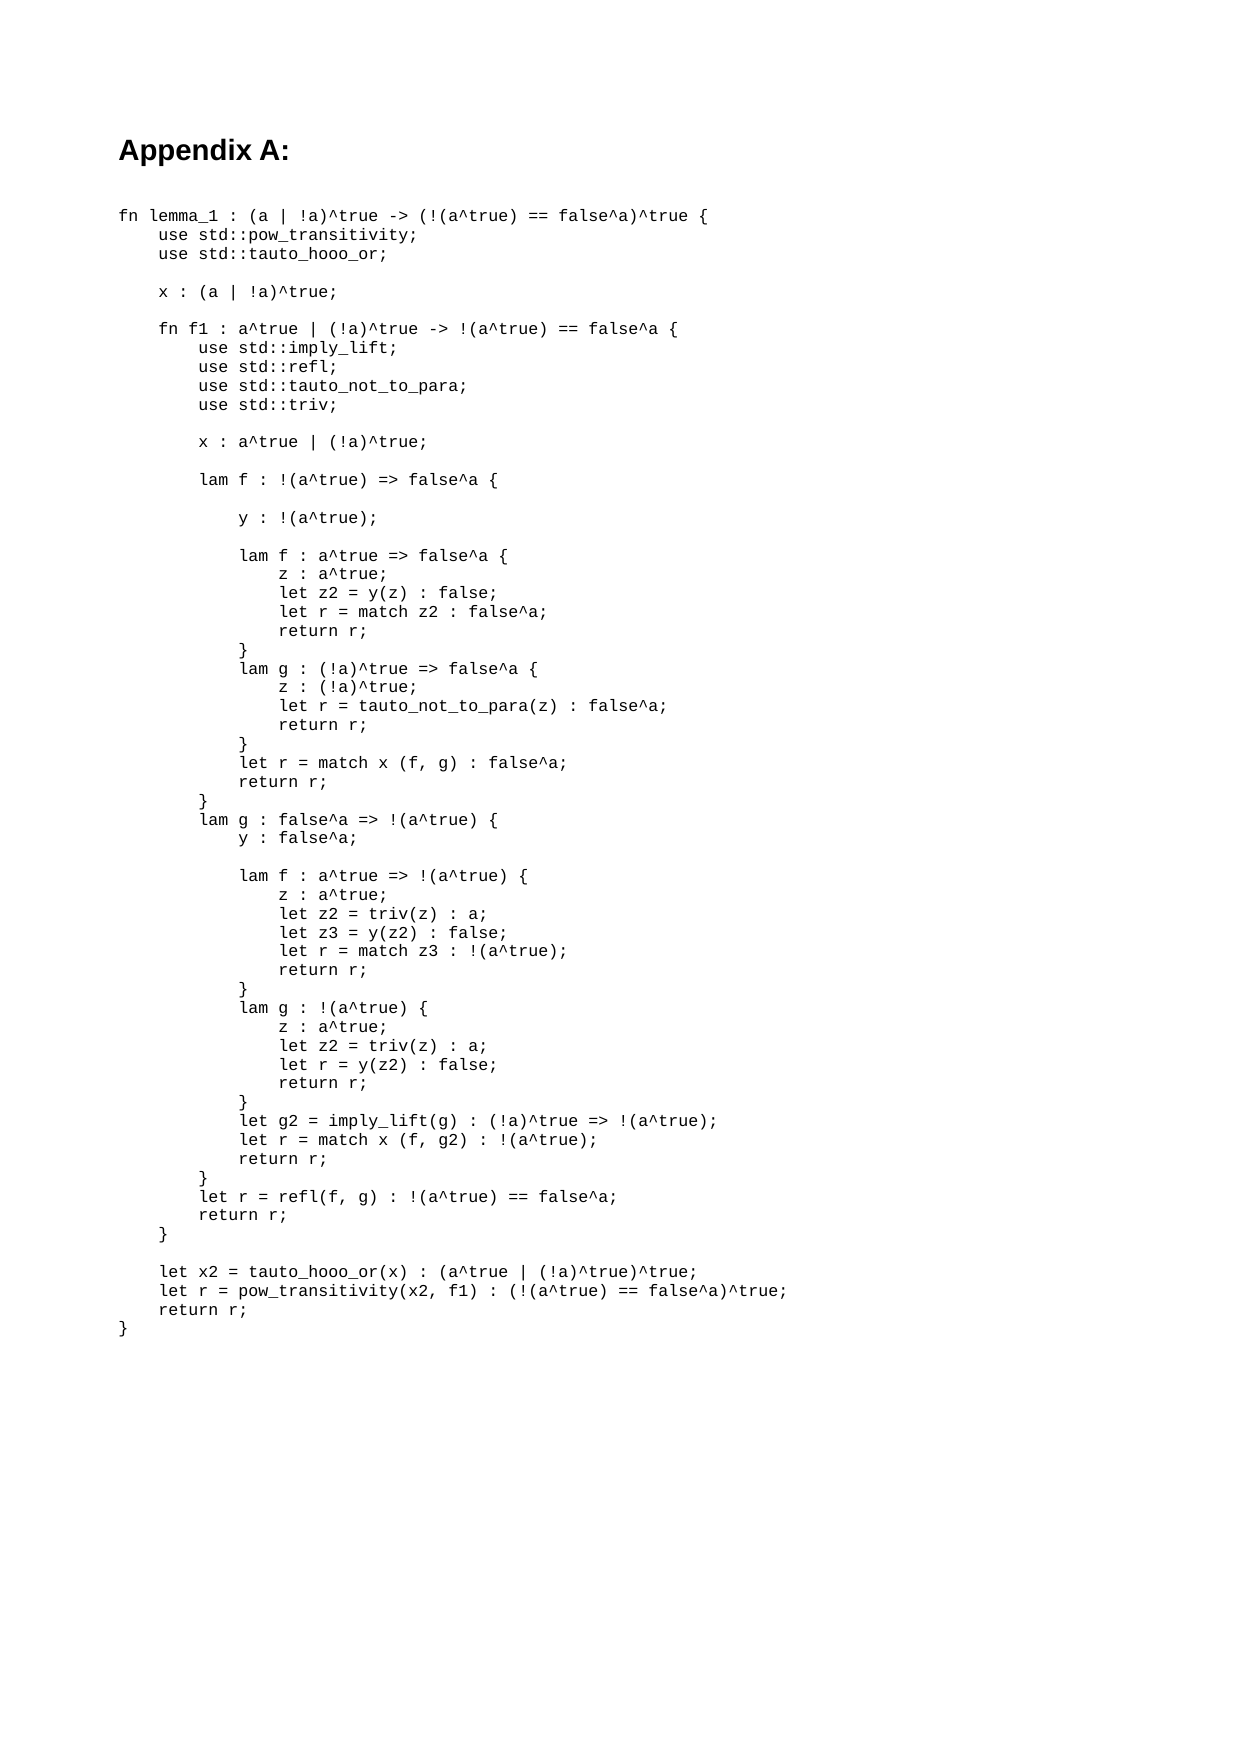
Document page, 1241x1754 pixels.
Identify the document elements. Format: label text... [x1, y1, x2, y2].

text lam g : !(a^true) { [118, 999, 1122, 1018]
text return r; [118, 1150, 1122, 1169]
subtitle Appendix A: [118, 133, 1122, 166]
text return r; [118, 773, 1122, 792]
text let x2 = tauto_hooo_or(x) : (a^true | (!a)^true)^true; [118, 1263, 1122, 1282]
text return r; [118, 1075, 1122, 1094]
text let r = match z2 : false^a; [118, 604, 1122, 622]
text use std::pow_transitivity; [118, 227, 1122, 245]
text let z2 = triv(z) : a; [118, 905, 1122, 924]
text let r = pow_transitivity(x2, f1) : (!(a^true) == false^a)^true; [118, 1282, 1122, 1301]
text let r = tauto_not_to_para(z) : false^a; [118, 698, 1122, 717]
text let r = match x (f, g) : false^a; [118, 754, 1122, 773]
text use std::tauto_not_to_para; [118, 377, 1122, 396]
text return r; [118, 1207, 1122, 1226]
text fn f1 : a^true | (!a)^true -> !(a^true) == false^a { [118, 321, 1122, 340]
text } [118, 1226, 1122, 1245]
text lam g : false^a => !(a^true) { [118, 811, 1122, 830]
text lam g : (!a)^true => false^a { [118, 660, 1122, 679]
text z : a^true; [118, 1018, 1122, 1037]
text x : (a | !a)^true; [118, 283, 1122, 302]
text y : false^a; [118, 830, 1122, 849]
text } [118, 981, 1122, 999]
text z : a^true; [118, 886, 1122, 905]
text use std::tauto_hooo_or; [118, 245, 1122, 264]
text let r = y(z2) : false; [118, 1056, 1122, 1075]
text } [118, 641, 1122, 660]
text } [118, 792, 1122, 811]
text lam f : a^true => false^a { [118, 547, 1122, 566]
text let z3 = y(z2) : false; [118, 924, 1122, 943]
text lam f : a^true => !(a^true) { [118, 868, 1122, 886]
text lam f : !(a^true) => false^a { [118, 472, 1122, 491]
text use std::imply_lift; [118, 340, 1122, 358]
text x : a^true | (!a)^true; [118, 434, 1122, 453]
text } [118, 1094, 1122, 1113]
text let z2 = y(z) : false; [118, 585, 1122, 604]
text let g2 = imply_lift(g) : (!a)^true => !(a^true); [118, 1113, 1122, 1132]
text use std::refl; [118, 358, 1122, 377]
text return r; [118, 717, 1122, 736]
text let r = match x (f, g2) : !(a^true); [118, 1132, 1122, 1150]
text z : (!a)^true; [118, 679, 1122, 698]
text fn lemma_1 : (a | !a)^true -> (!(a^true) == false^a)^true { [118, 208, 1122, 227]
text } [118, 1320, 1122, 1358]
text return r; [118, 1301, 1122, 1320]
text let z2 = triv(z) : a; [118, 1037, 1122, 1056]
text z : a^true; [118, 566, 1122, 585]
text } [118, 1169, 1122, 1188]
text return r; [118, 622, 1122, 641]
text let r = refl(f, g) : !(a^true) == false^a; [118, 1188, 1122, 1207]
text let r = match z3 : !(a^true); [118, 943, 1122, 962]
text y : !(a^true); [118, 509, 1122, 528]
text use std::triv; [118, 396, 1122, 415]
text } [118, 736, 1122, 754]
text return r; [118, 962, 1122, 981]
